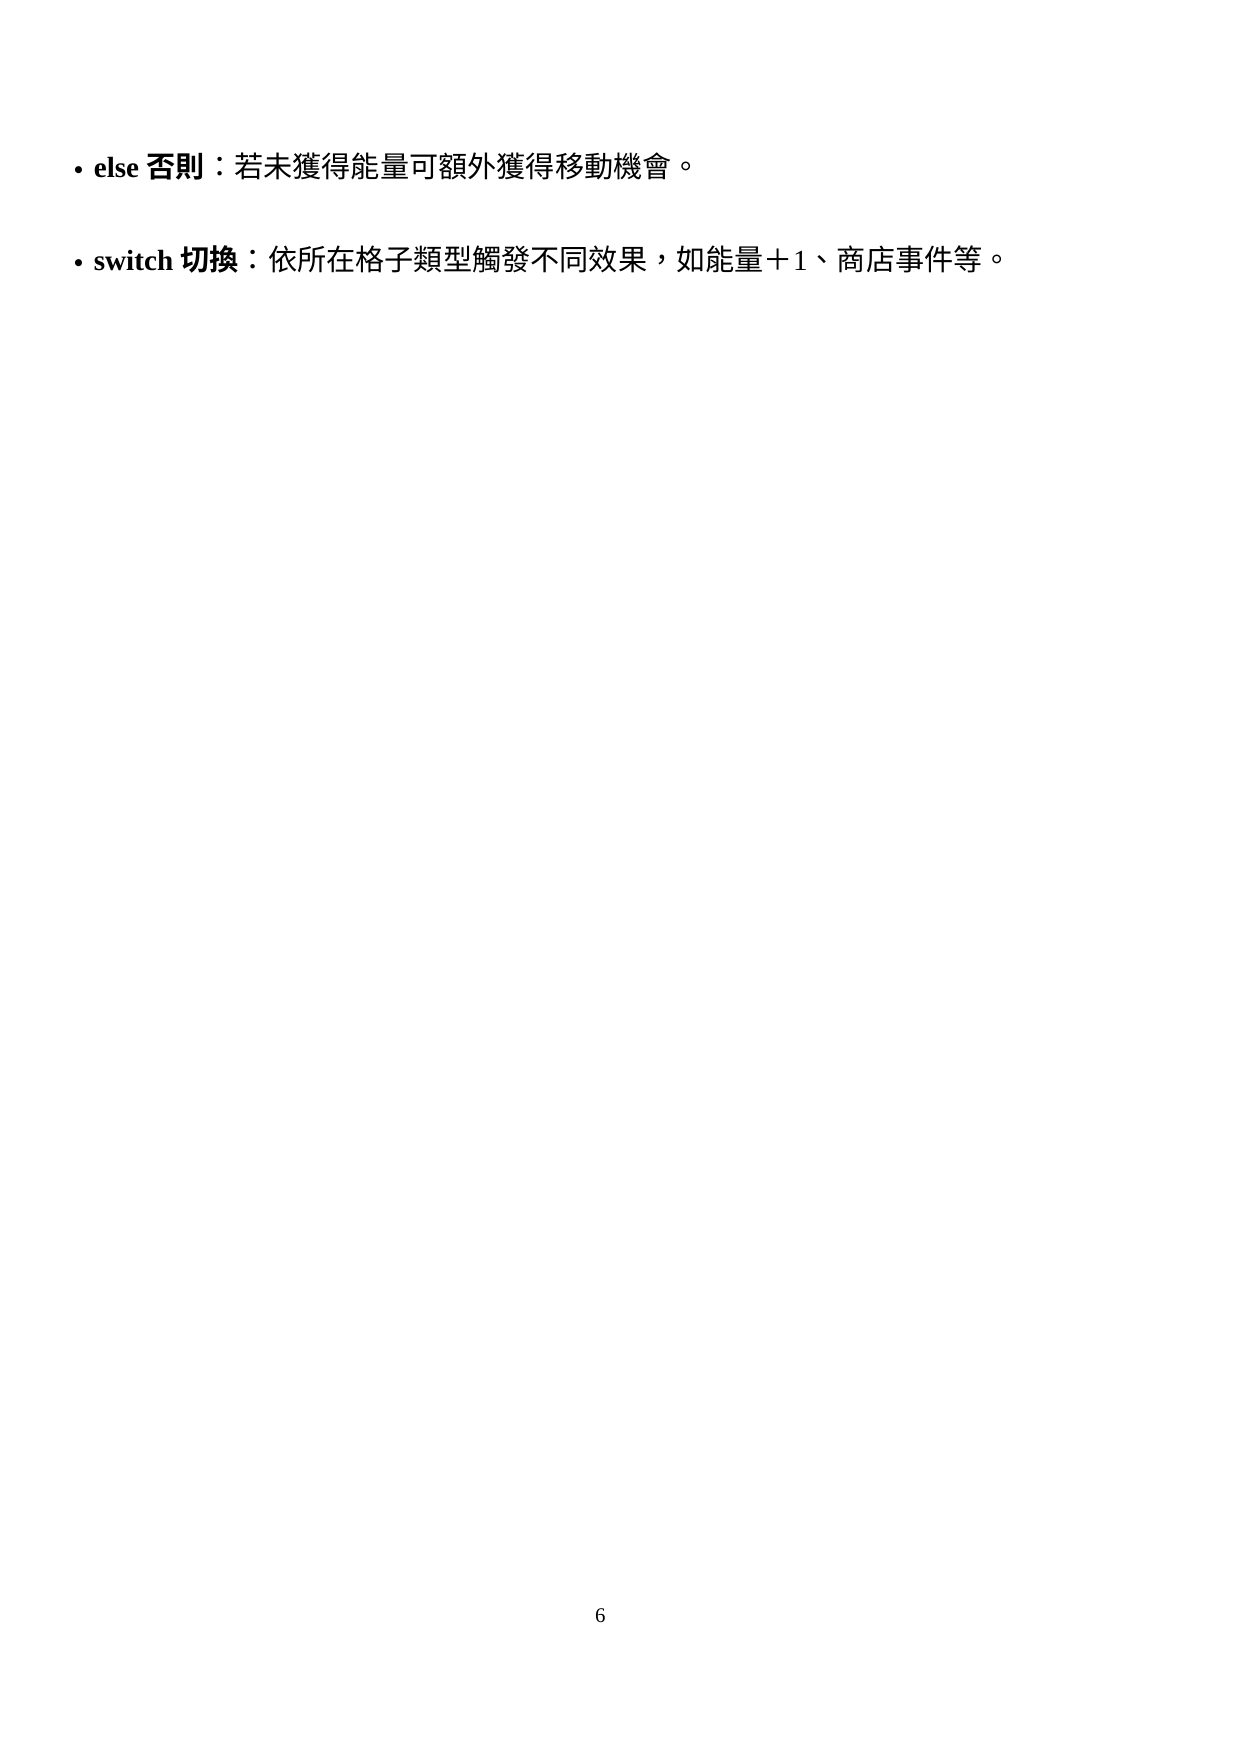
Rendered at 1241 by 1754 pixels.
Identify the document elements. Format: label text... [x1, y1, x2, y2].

list else 否則：若未獲得能量可額外獲得移動機會。 [75, 144, 1106, 186]
list switch 切換：依所在格子類型觸發不同效果，如能量＋1、商店事件等。 [75, 236, 1106, 278]
